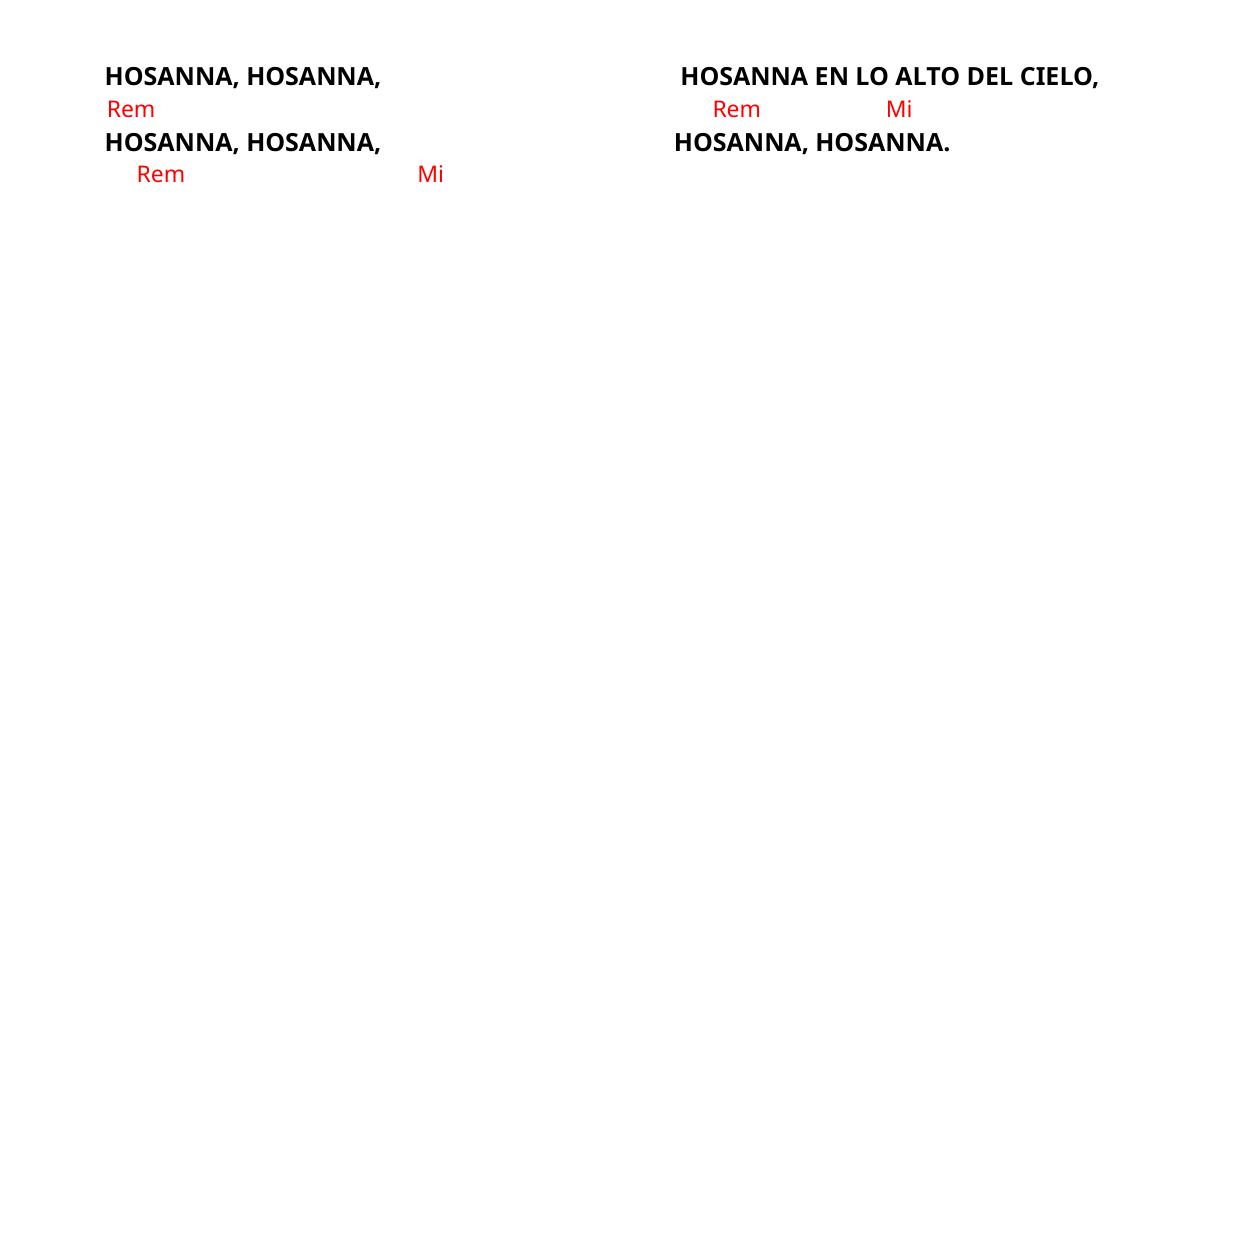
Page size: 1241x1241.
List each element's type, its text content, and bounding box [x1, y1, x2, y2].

text Rem Mi [59, 158, 605, 190]
text Rem [59, 93, 605, 124]
text HOSANNA, HOSANNA. [635, 124, 1181, 158]
text HOSANNA EN LO ALTO DEL CIELO, [635, 59, 1181, 93]
text HOSANNA, HOSANNA, [59, 124, 605, 158]
text HOSANNA, HOSANNA, [59, 59, 605, 93]
text Rem Mi [635, 93, 1181, 124]
